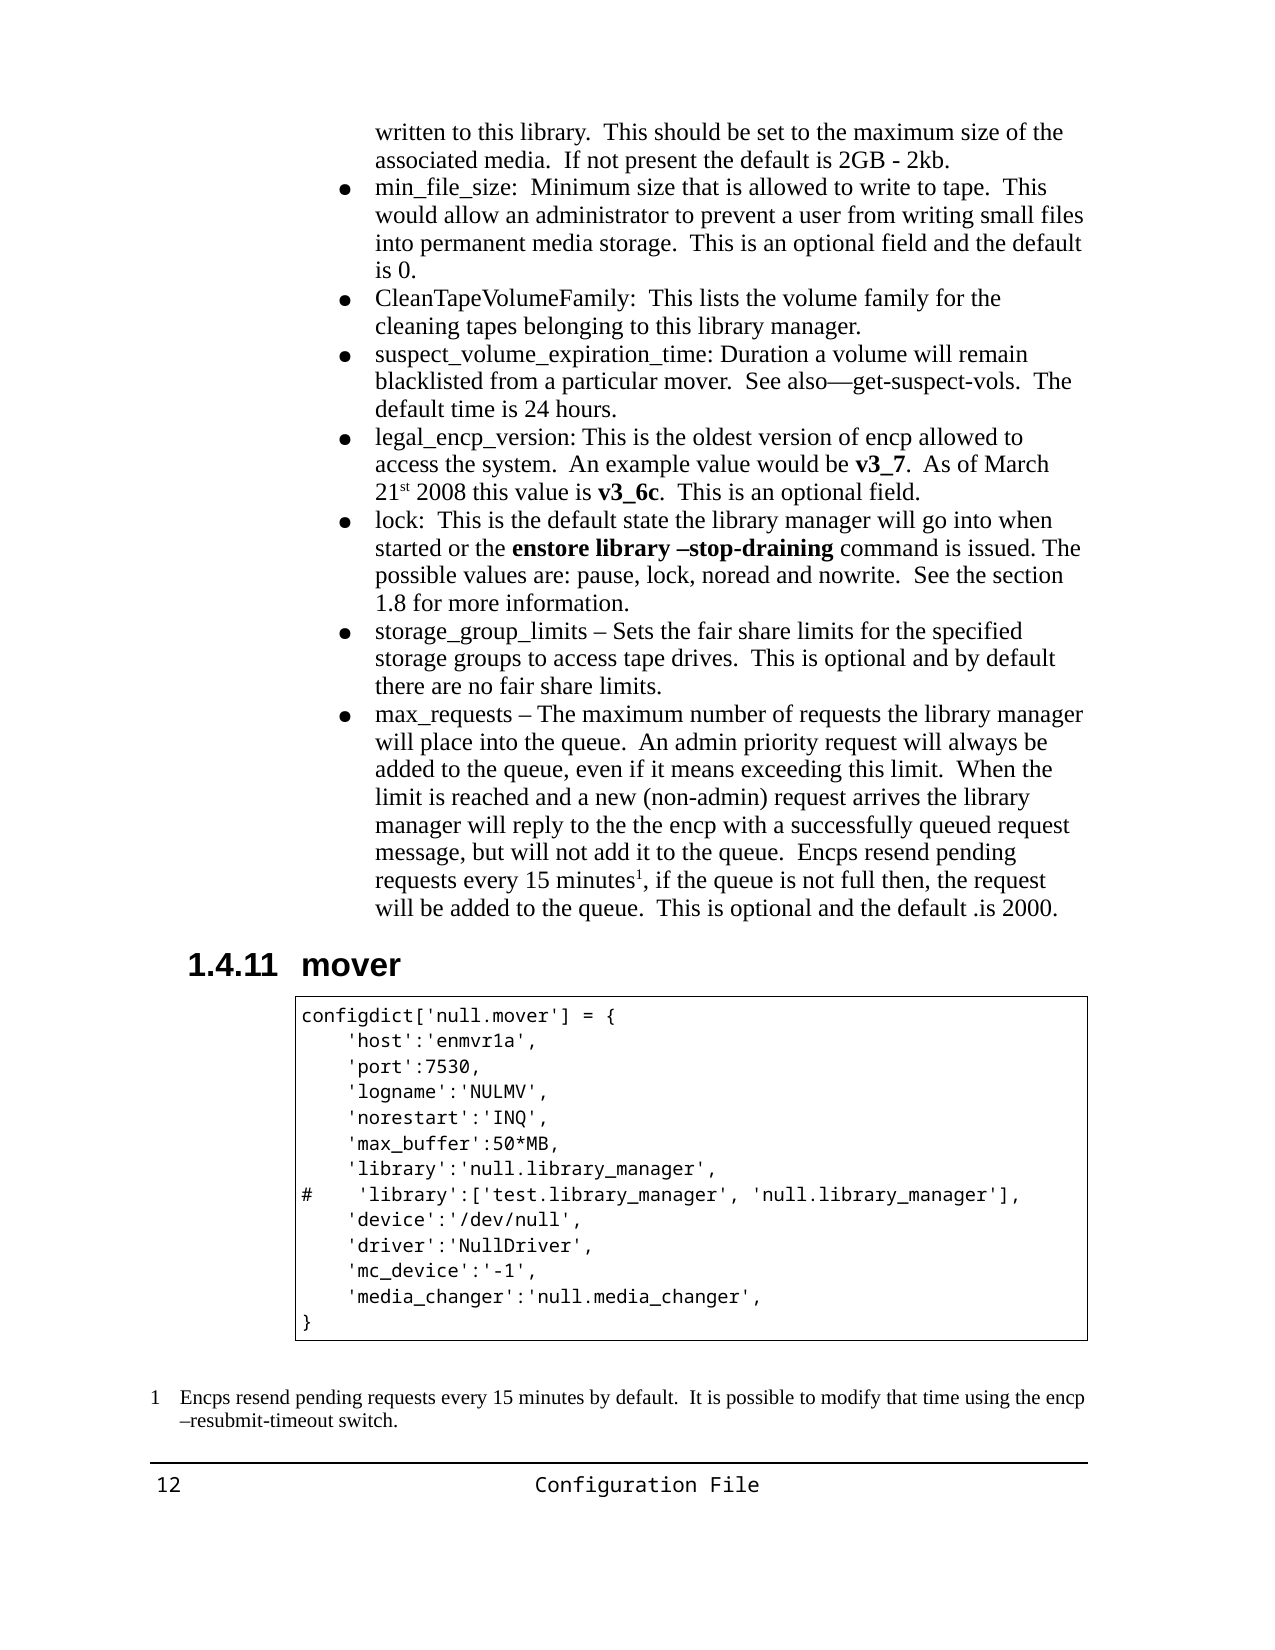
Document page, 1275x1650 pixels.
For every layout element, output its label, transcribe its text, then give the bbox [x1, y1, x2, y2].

list legal_encp_version: This is the oldest version of encp allowed to access the system. An example value would be v3_7. As of March 21st 2008 this value is v3_6c. This is an optional field. [337, 423, 1087, 506]
table_header configdict['null.mover'] = { 'host':'enmvr1a', 'port':7530, 'logname':'NULMV', 'norestart':'INQ', 'max_buffer':50*MB, 'library':'null.library_manager', # 'library':['test.library_manager', 'null.library_manager'], 'device':'/dev/null', 'driver':'NullDriver', 'mc_device':'-1', 'media_changer':'null.media_changer', } [296, 997, 1087, 1340]
list lock: This is the default state the library manager will go into when started or the enstore library –stop-draining command is issued. The possible values are: pause, lock, noread and nowrite. See the section 1.8 for more information. [337, 506, 1087, 617]
list Encps resend pending requests every 15 minutes by default. It is possible to modify that time using the encp –resubmit-timeout switch. [150, 1386, 1087, 1432]
list written to this library. This should be set to the maximum size of the associated media. If not present the default is 2GB - 2kb. [337, 118, 1087, 173]
list max_requests – The maximum number of requests the library manager will place into the queue. An admin priority request will always be added to the queue, even if it means exceeding this limit. When the limit is reached and a new (non-admin) request arrives the library manager will reply to the the encp with a successfully queued request message, but will not add it to the queue. Encps resend pending requests every 15 minutes, if the queue is not full then, the request will be added to the queue. This is optional and the default .is 2000. [337, 700, 1087, 922]
subtitle mover [150, 947, 1087, 984]
list suspect_volume_expiration_time: Duration a volume will remain blacklisted from a particular mover. See also—get-suspect-vols. The default time is 24 hours. [337, 340, 1087, 423]
list min_file_size: Minimum size that is allowed to write to tape. This would allow an administrator to prevent a user from writing small files into permanent media storage. This is an optional field and the default is 0. [337, 173, 1087, 284]
list CleanTapeVolumeFamily: This lists the volume family for the cleaning tapes belonging to this library manager. [337, 284, 1087, 340]
list storage_group_limits – Sets the fair share limits for the specified storage groups to access tape drives. This is optional and by default there are no fair share limits. [337, 617, 1087, 700]
